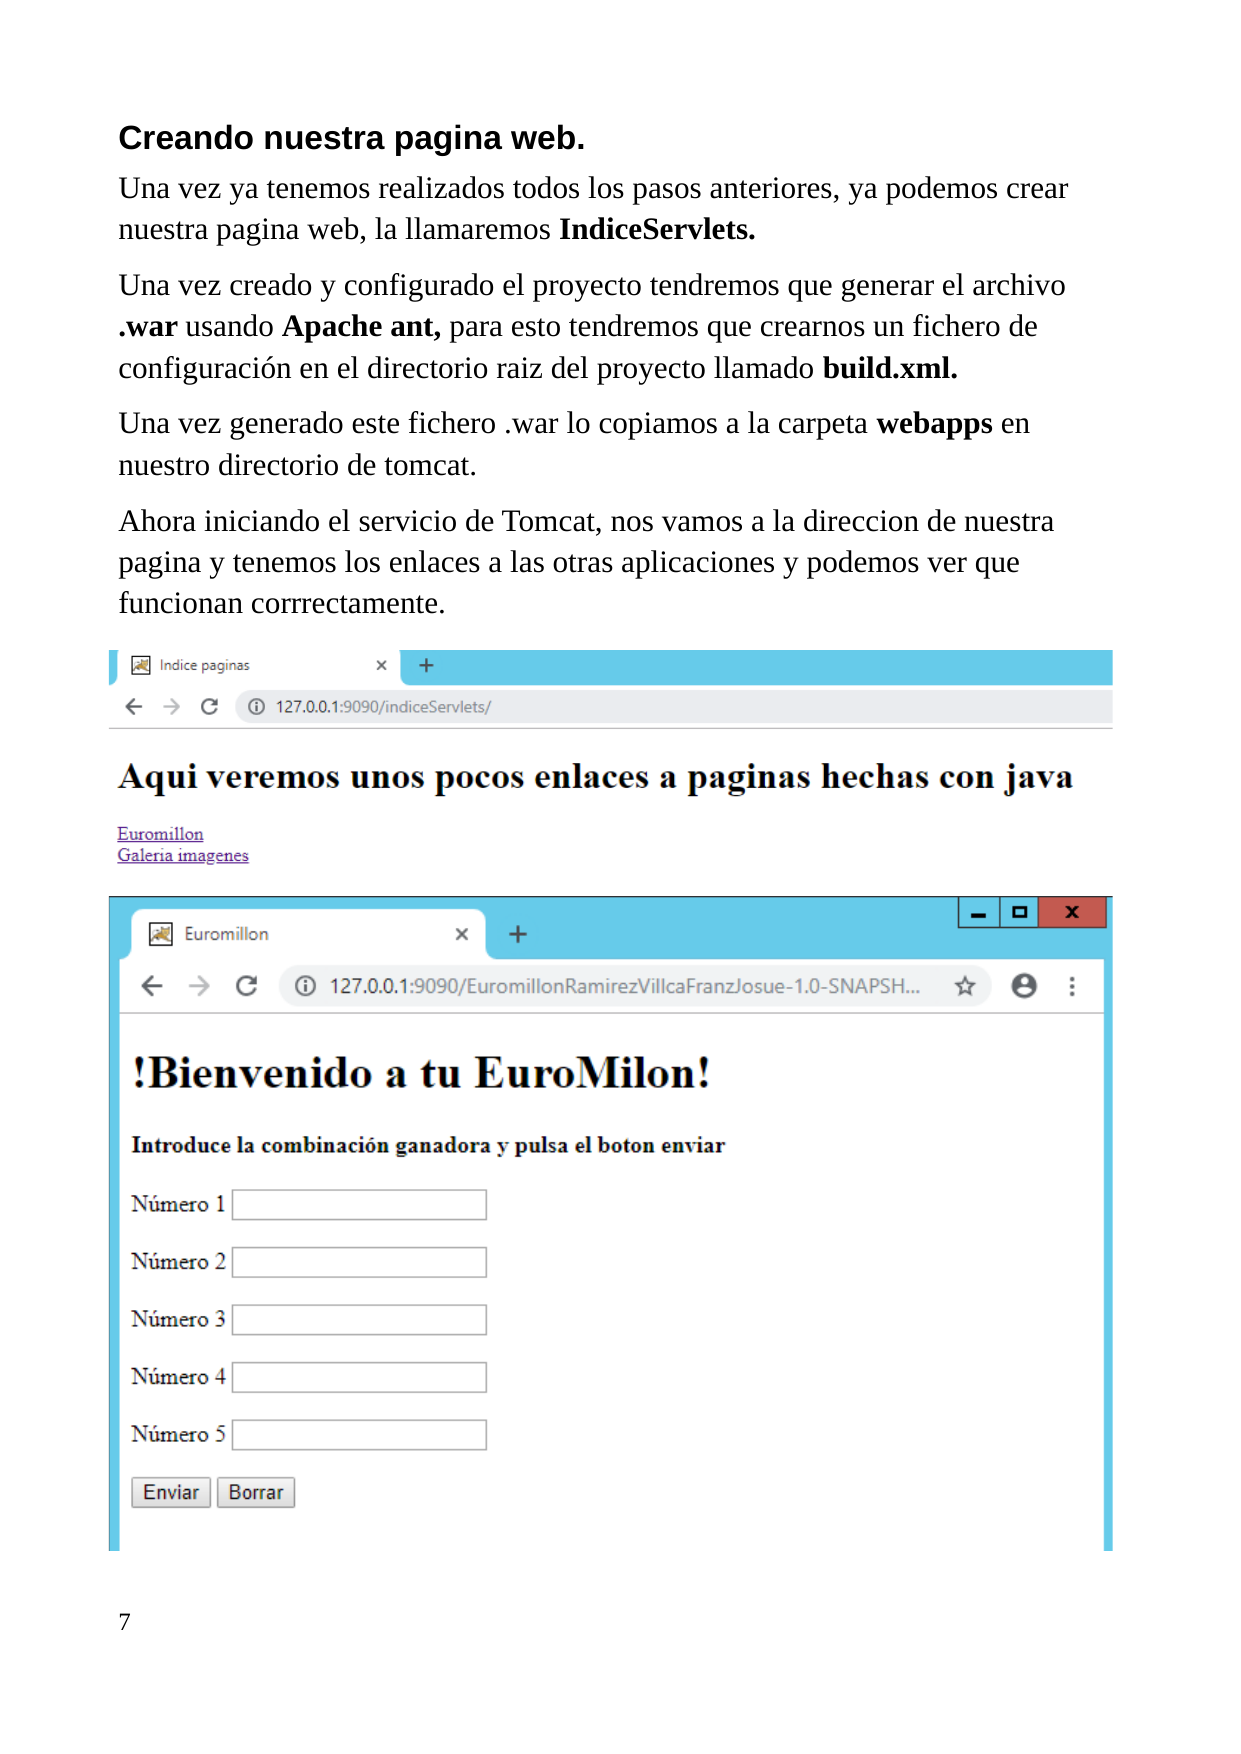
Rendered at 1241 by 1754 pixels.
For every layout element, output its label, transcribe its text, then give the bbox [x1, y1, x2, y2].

picture [108, 650, 1113, 1551]
subtitle Creando nuestra pagina web. [118, 118, 1122, 157]
text Ahora iniciando el servicio de Tomcat, nos vamos a la direccion de nuestra pagina y tenemos los enlaces a las otras aplicaciones y podemos ver que funcionan corrrectamente. [118, 502, 1122, 620]
text Una vez ya tenemos realizados todos los pasos anteriores, ya podemos crear nuestra pagina web, la llamaremos IndiceServlets. [118, 169, 1122, 246]
text Una vez creado y configurado el proyecto tendremos que generar el archivo .war usando Apache ant, para esto tendremos que crearnos un fichero de configuración en el directorio raiz del proyecto llamado build.xml. [118, 266, 1122, 385]
text Una vez generado este fichero .war lo copiamos a la carpeta webapps en nuestro directorio de tomcat. [118, 405, 1122, 482]
